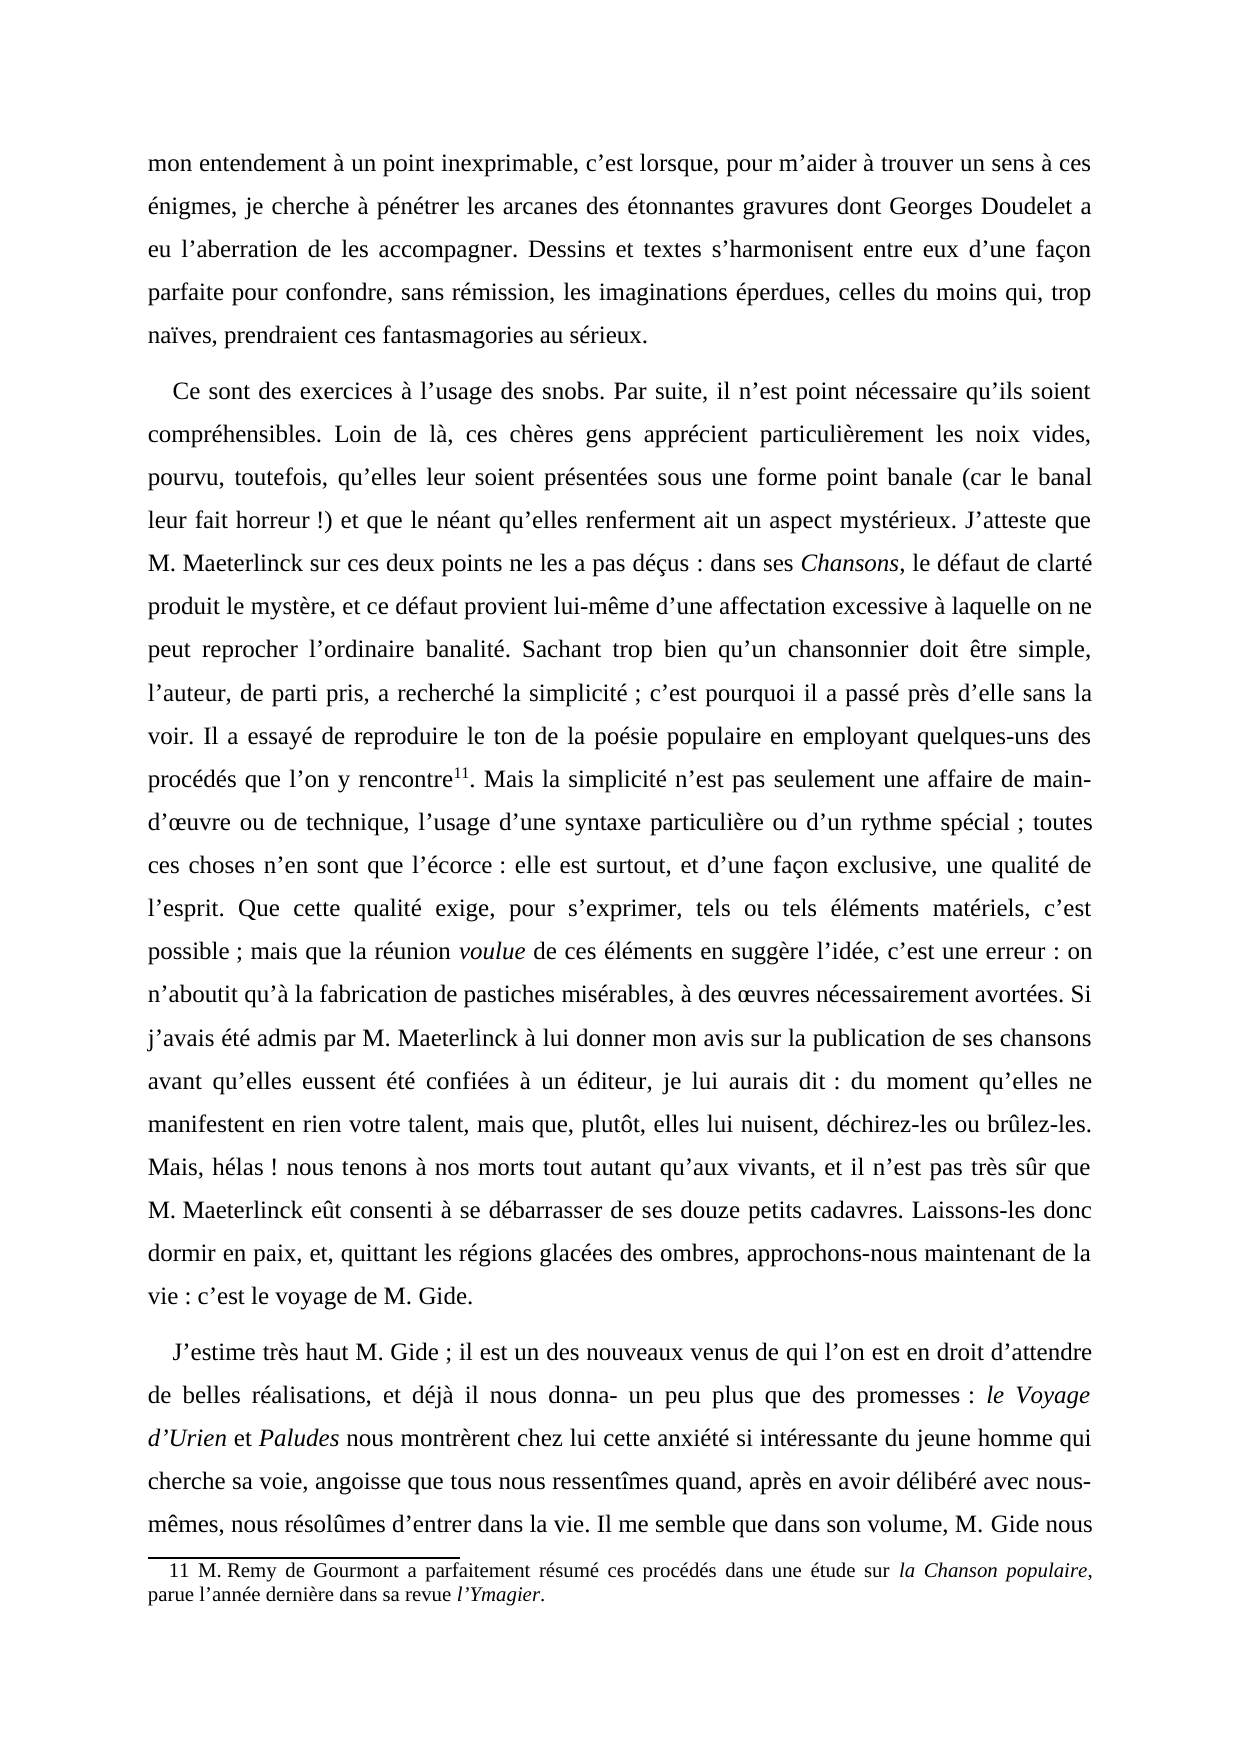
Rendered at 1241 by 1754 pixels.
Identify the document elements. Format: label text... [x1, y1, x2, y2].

text J’estime très haut M. Gide ; il est un des nouveaux venus de qui l’on est en droit d’attendre de belles réalisations, et déjà il nous donna- un peu plus que des promesses : le Voyage d’Urien et Paludes nous montrèrent chez lui cette anxiété si intéressante du jeune homme qui cherche sa voie, angoisse que tous nous ressentîmes quand, après en avoir délibéré avec nous-mêmes, nous résolûmes d’entrer dans la vie. Il me semble que dans son volume, M. Gide nous [148, 1337, 1093, 1538]
text Ce sont des exercices à l’usage des snobs. Par suite, il n’est point nécessaire qu’ils soient compréhensibles. Loin de là, ces chères gens apprécient particulièrement les noix vides, pourvu, toutefois, qu’elles leur soient présentées sous une forme point banale (car le banal leur fait horreur !) et que le néant qu’elles renferment ait un aspect mystérieux. J’atteste que M. Maeterlinck sur ces deux points ne les a pas déçus : dans ses Chansons, le défaut de clarté produit le mystère, et ce défaut provient lui-même d’une affectation excessive à laquelle on ne peut reprocher l’ordinaire banalité. Sachant trop bien qu’un chansonnier doit être simple, l’auteur, de parti pris, a recherché la simplicité ; c’est pourquoi il a passé près d’elle sans la voir. Il a essayé de reproduire le ton de la poésie populaire en employant quelques-uns des procédés que l’on y rencontre. Mais la simplicité n’est pas seulement une affaire de main-d’œuvre ou de technique, l’usage d’une syntaxe particulière ou d’un rythme spécial ; toutes ces choses n’en sont que l’écorce : elle est surtout, et d’une façon exclusive, une qualité de l’esprit. Que cette qualité exige, pour s’exprimer, tels ou tels éléments matériels, c’est possible ; mais que la réunion voulue de ces éléments en suggère l’idée, c’est une erreur : on n’aboutit qu’à la fabrication de pastiches misérables, à des œuvres nécessairement avortées. Si j’avais été admis par M. Maeterlinck à lui donner mon avis sur la publication de ses chansons avant qu’elles eussent été confiées à un éditeur, je lui aurais dit : du moment qu’elles ne manifestent en rien votre talent, mais que, plutôt, elles lui nuisent, déchirez-les ou brûlez-les. Mais, hélas ! nous tenons à nos morts tout autant qu’aux vivants, et il n’est pas très sûr que M. Maeterlinck eût consenti à se débarrasser de ses douze petits cadavres. Laissons-les donc dormir en paix, et, quittant les régions glacées des ombres, approchons-nous maintenant de la vie : c’est le voyage de M. Gide. [148, 376, 1093, 1310]
text M. Remy de Gourmont a parfaitement résumé ces procédés dans une étude sur la Chanson populaire, parue l’année dernière dans sa revue l’Ymagier. [148, 1558, 1093, 1606]
text mon entendement à un point inexprimable, c’est lorsque, pour m’aider à trouver un sens à ces énigmes, je cherche à pénétrer les arcanes des étonnantes gravures dont Georges Doudelet a eu l’aberration de les accompagner. Dessins et textes s’harmonisent entre eux d’une façon parfaite pour confondre, sans rémission, les imaginations éperdues, celles du moins qui, trop naïves, prendraient ces fantasmagories au sérieux. [148, 148, 1093, 349]
